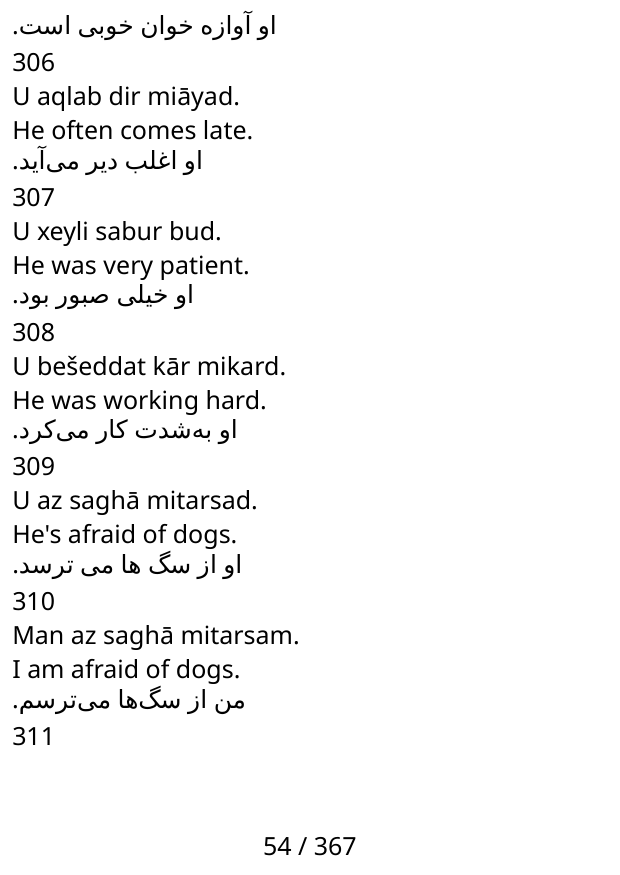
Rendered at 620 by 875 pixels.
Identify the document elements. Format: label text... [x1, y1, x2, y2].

text من از سگ‌ها می‌ترسم. [12, 686, 607, 718]
text او آوازه خوان خوبی است. [12, 12, 607, 44]
text U aqlab dir mi‌āyad. [12, 79, 607, 113]
text U bešeddat kār mi‌kard. [12, 348, 607, 382]
text 307 [12, 179, 607, 213]
text 309 [12, 449, 607, 483]
text He often comes late. [12, 113, 607, 147]
text He was very patient. [12, 247, 607, 282]
text او خیلی صبور بود. [12, 282, 607, 314]
text I am afraid of dogs. [12, 652, 607, 686]
text او به‌شدت کار می‌کرد. [12, 416, 607, 449]
text He's afraid of dogs. [12, 517, 607, 551]
text 306 [12, 44, 607, 79]
text He was working hard. [12, 382, 607, 416]
text U xeyli sabur bud. [12, 213, 607, 247]
text 311 [12, 718, 607, 753]
text U az sag‌hā mi‌tarsad. [12, 483, 607, 517]
text او از سگ ها می ترسد. [12, 551, 607, 584]
text Man az sag‌hā mi‌tarsam. [12, 618, 607, 652]
text 308 [12, 314, 607, 348]
text او اغلب دیر می‌آید. [12, 147, 607, 179]
text 310 [12, 584, 607, 618]
